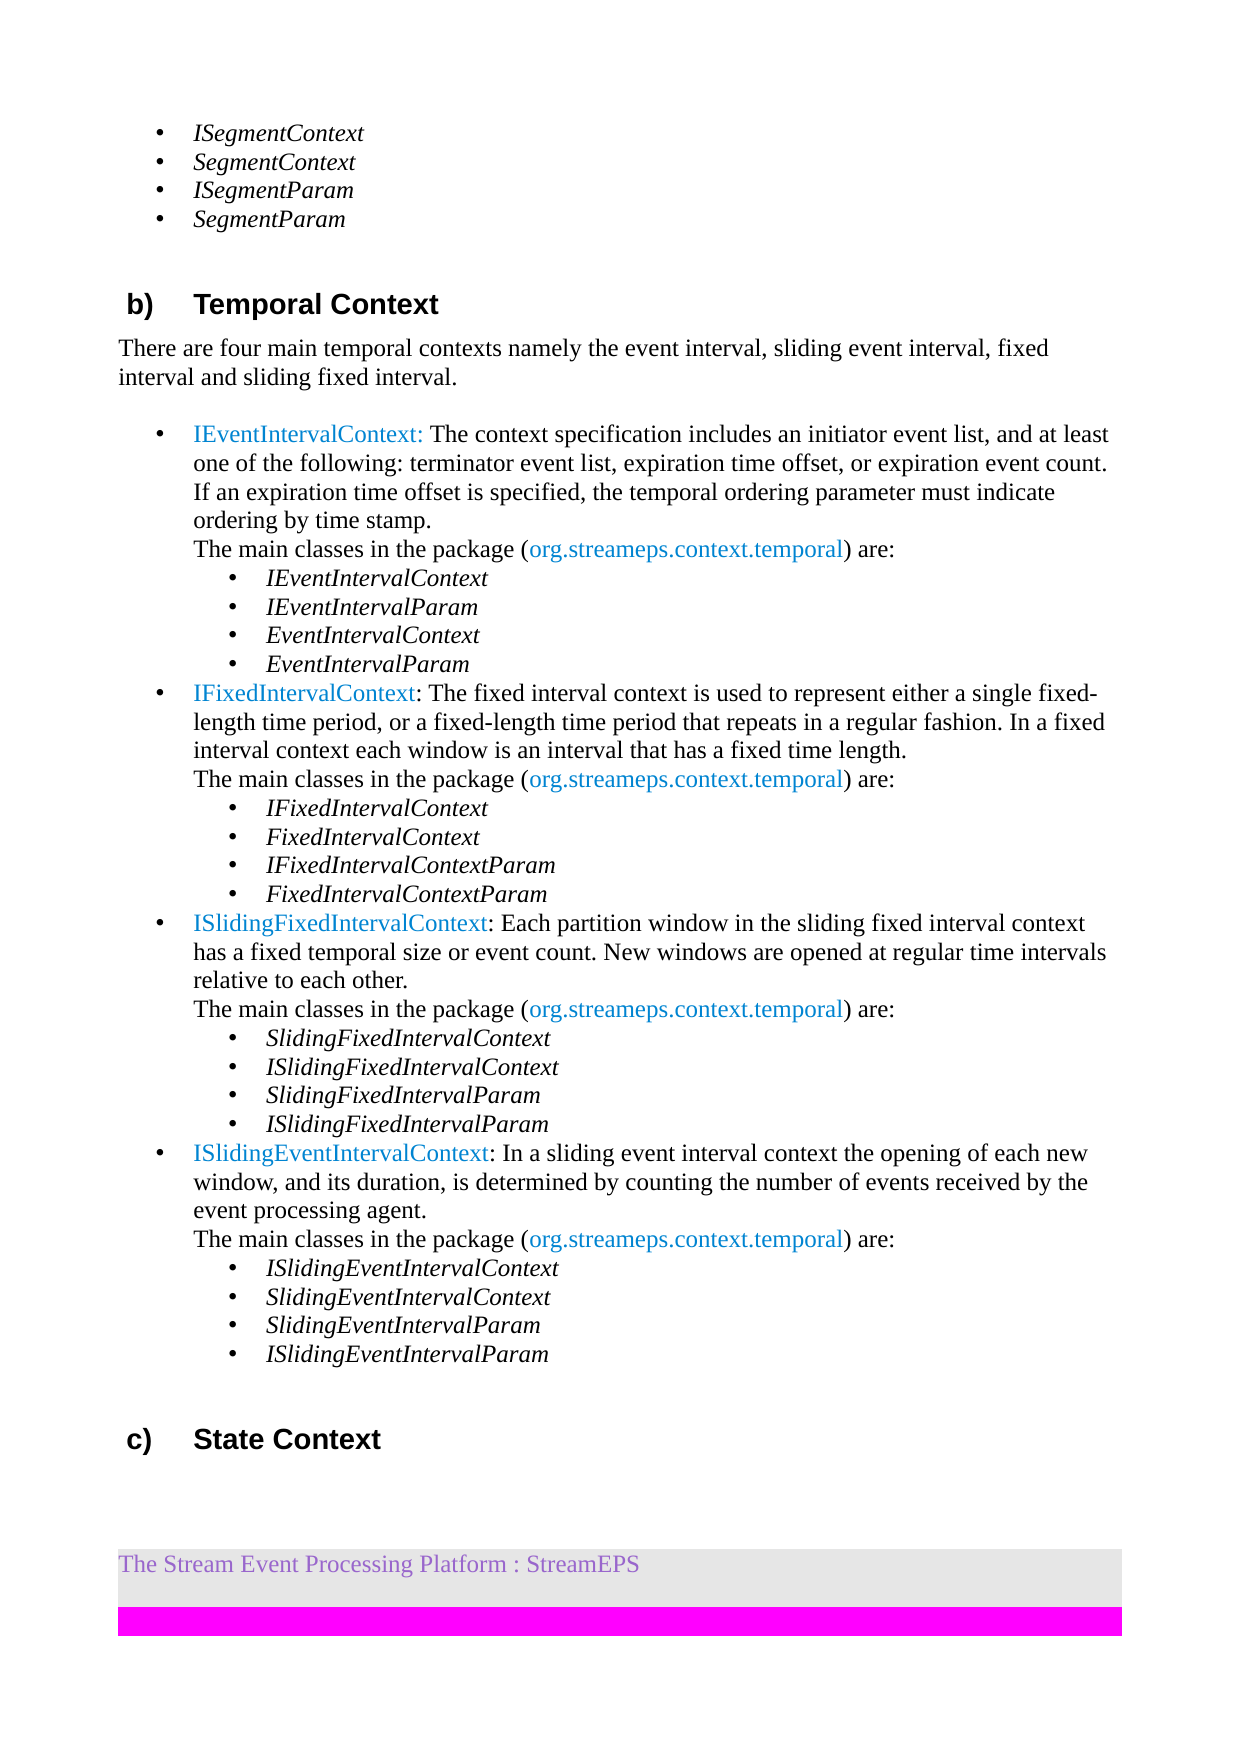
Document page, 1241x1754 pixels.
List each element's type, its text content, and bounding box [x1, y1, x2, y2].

list SlidingFixedIntervalContext [228, 1023, 1122, 1052]
list ISlidingFixedIntervalContext [228, 1052, 1122, 1080]
list SegmentContext [156, 147, 1122, 176]
list FixedIntervalContext [228, 822, 1122, 850]
list IEventIntervalContext [228, 563, 1122, 592]
list IFixedIntervalContext [228, 793, 1122, 822]
list ISegmentContext [156, 118, 1122, 147]
list ISlidingEventIntervalContext [228, 1253, 1122, 1282]
subtitle Temporal Context [118, 287, 1122, 320]
list SegmentParam [156, 204, 1122, 233]
list IEventIntervalParam [228, 592, 1122, 620]
subtitle State Context [118, 1422, 1122, 1455]
list The main classes in the package (org.streameps.context.temporal) are: [156, 534, 1122, 563]
list FixedIntervalContextParam [228, 879, 1122, 908]
list The main classes in the package (org.streameps.context.temporal) are: [156, 994, 1122, 1023]
list EventIntervalContext [228, 620, 1122, 649]
list The main classes in the package (org.streameps.context.temporal) are: [156, 1224, 1122, 1253]
list ISlidingFixedIntervalParam [228, 1109, 1122, 1138]
list ISlidingEventIntervalParam [228, 1339, 1122, 1368]
list The main classes in the package (org.streameps.context.temporal) are: [156, 764, 1122, 793]
list SlidingFixedIntervalParam [228, 1080, 1122, 1109]
list ISlidingEventIntervalContext: In a sliding event interval context the opening of each new window, and its duration, is determined by counting the number of events received by the event processing agent. [156, 1138, 1122, 1224]
list IFixedIntervalContext: The fixed interval context is used to represent either a single fixed-length time period, or a fixed-length time period that repeats in a regular fashion. In a fixed interval context each window is an interval that has a fixed time length. [156, 678, 1122, 764]
list IEventIntervalContext: The context specification includes an initiator event list, and at least one of the following: terminator event list, expiration time offset, or expiration event count. If an expiration time offset is specified, the temporal ordering parameter must indicate ordering by time stamp. [156, 419, 1122, 534]
list SlidingEventIntervalContext [228, 1282, 1122, 1310]
list ISlidingFixedIntervalContext: Each partition window in the sliding fixed interval context has a fixed temporal size or event count. New windows are opened at regular time intervals relative to each other. [156, 908, 1122, 994]
list ISegmentParam [156, 176, 1122, 204]
list EventIntervalParam [228, 649, 1122, 678]
text There are four main temporal contexts namely the event interval, sliding event interval, fixed interval and sliding fixed interval. [118, 333, 1122, 390]
list IFixedIntervalContextParam [228, 850, 1122, 879]
list SlidingEventIntervalParam [228, 1310, 1122, 1339]
